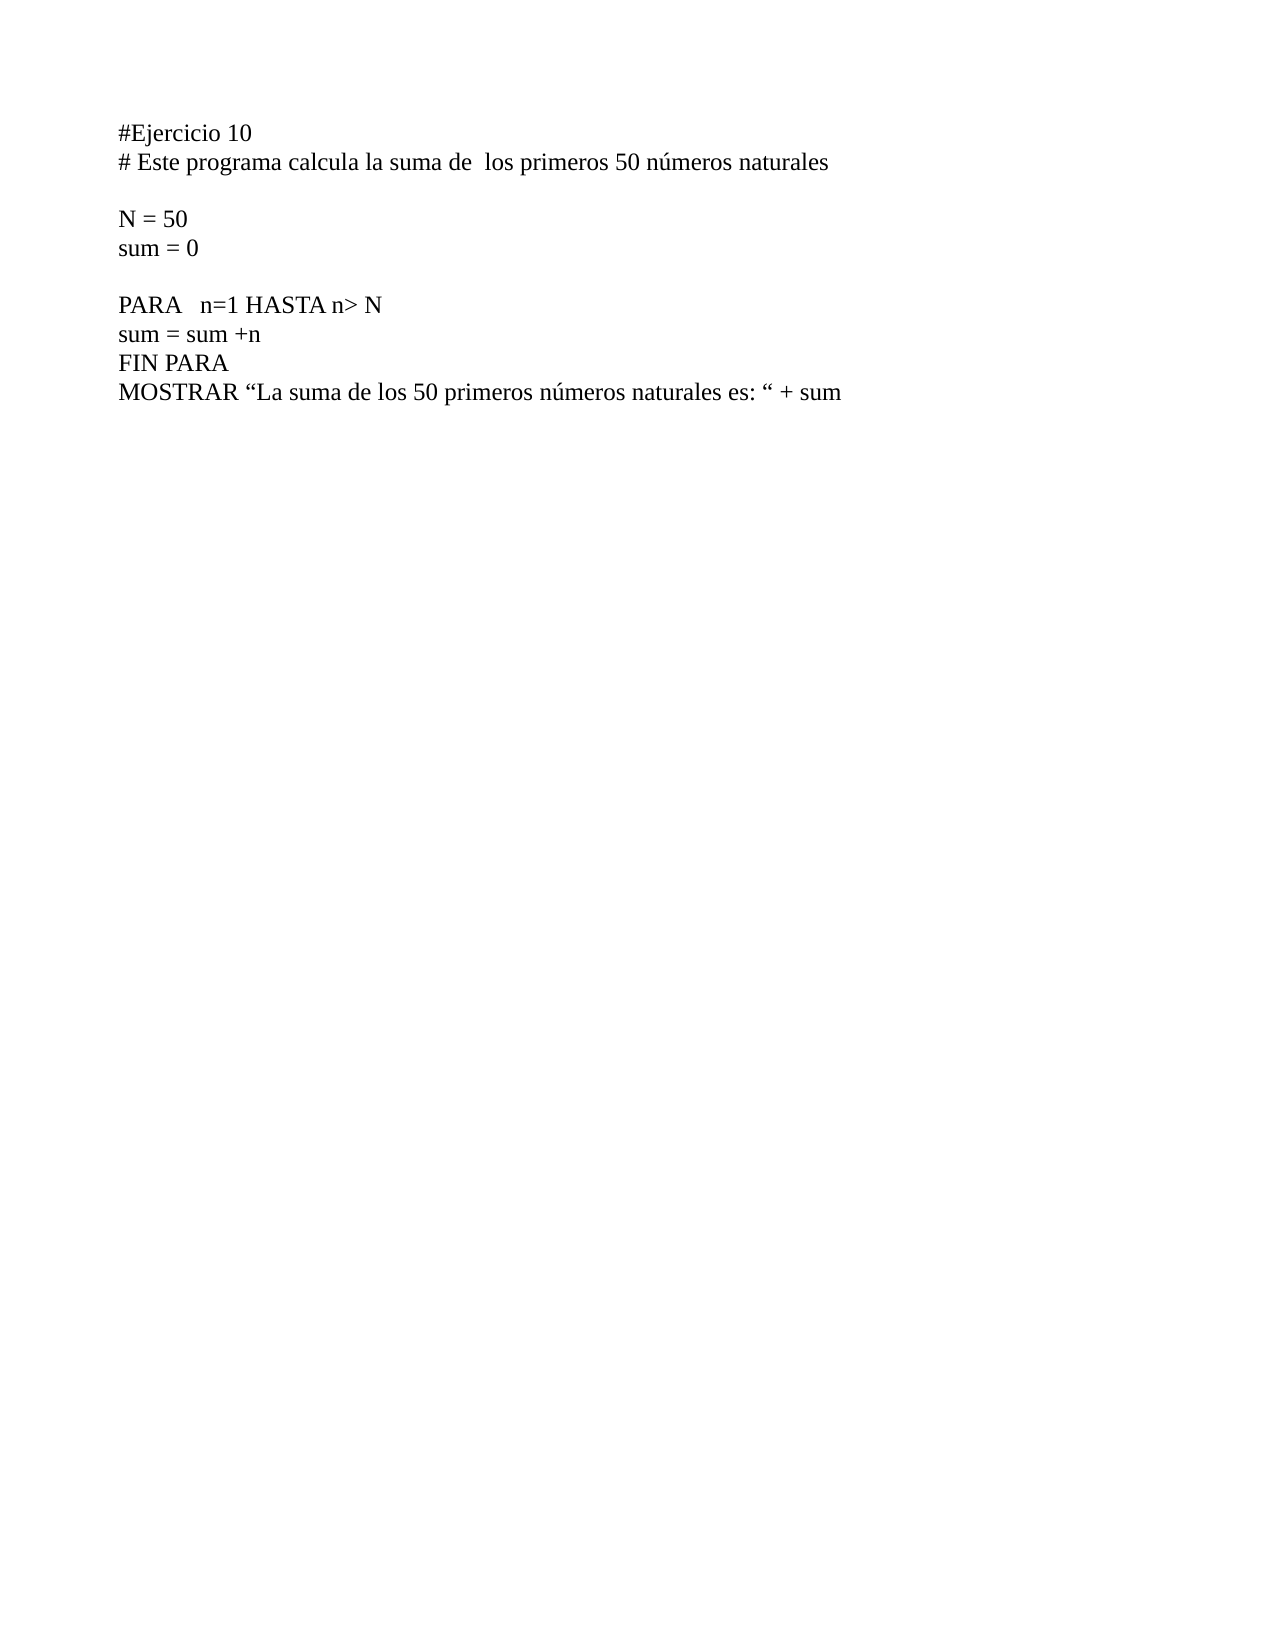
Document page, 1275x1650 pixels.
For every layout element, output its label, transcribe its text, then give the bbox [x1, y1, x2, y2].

text #Ejercicio 10 [118, 118, 1157, 147]
text PARA n=1 HASTA n> N [118, 291, 1157, 319]
text sum = 0 [118, 233, 1157, 262]
text sum = sum +n [118, 319, 1157, 348]
text # Este programa calcula la suma de los primeros 50 números naturales [118, 147, 1157, 176]
text MOSTRAR “La suma de los 50 primeros números naturales es: “ + sum [118, 377, 1157, 406]
text N = 50 [118, 204, 1157, 233]
text FIN PARA [118, 348, 1157, 377]
